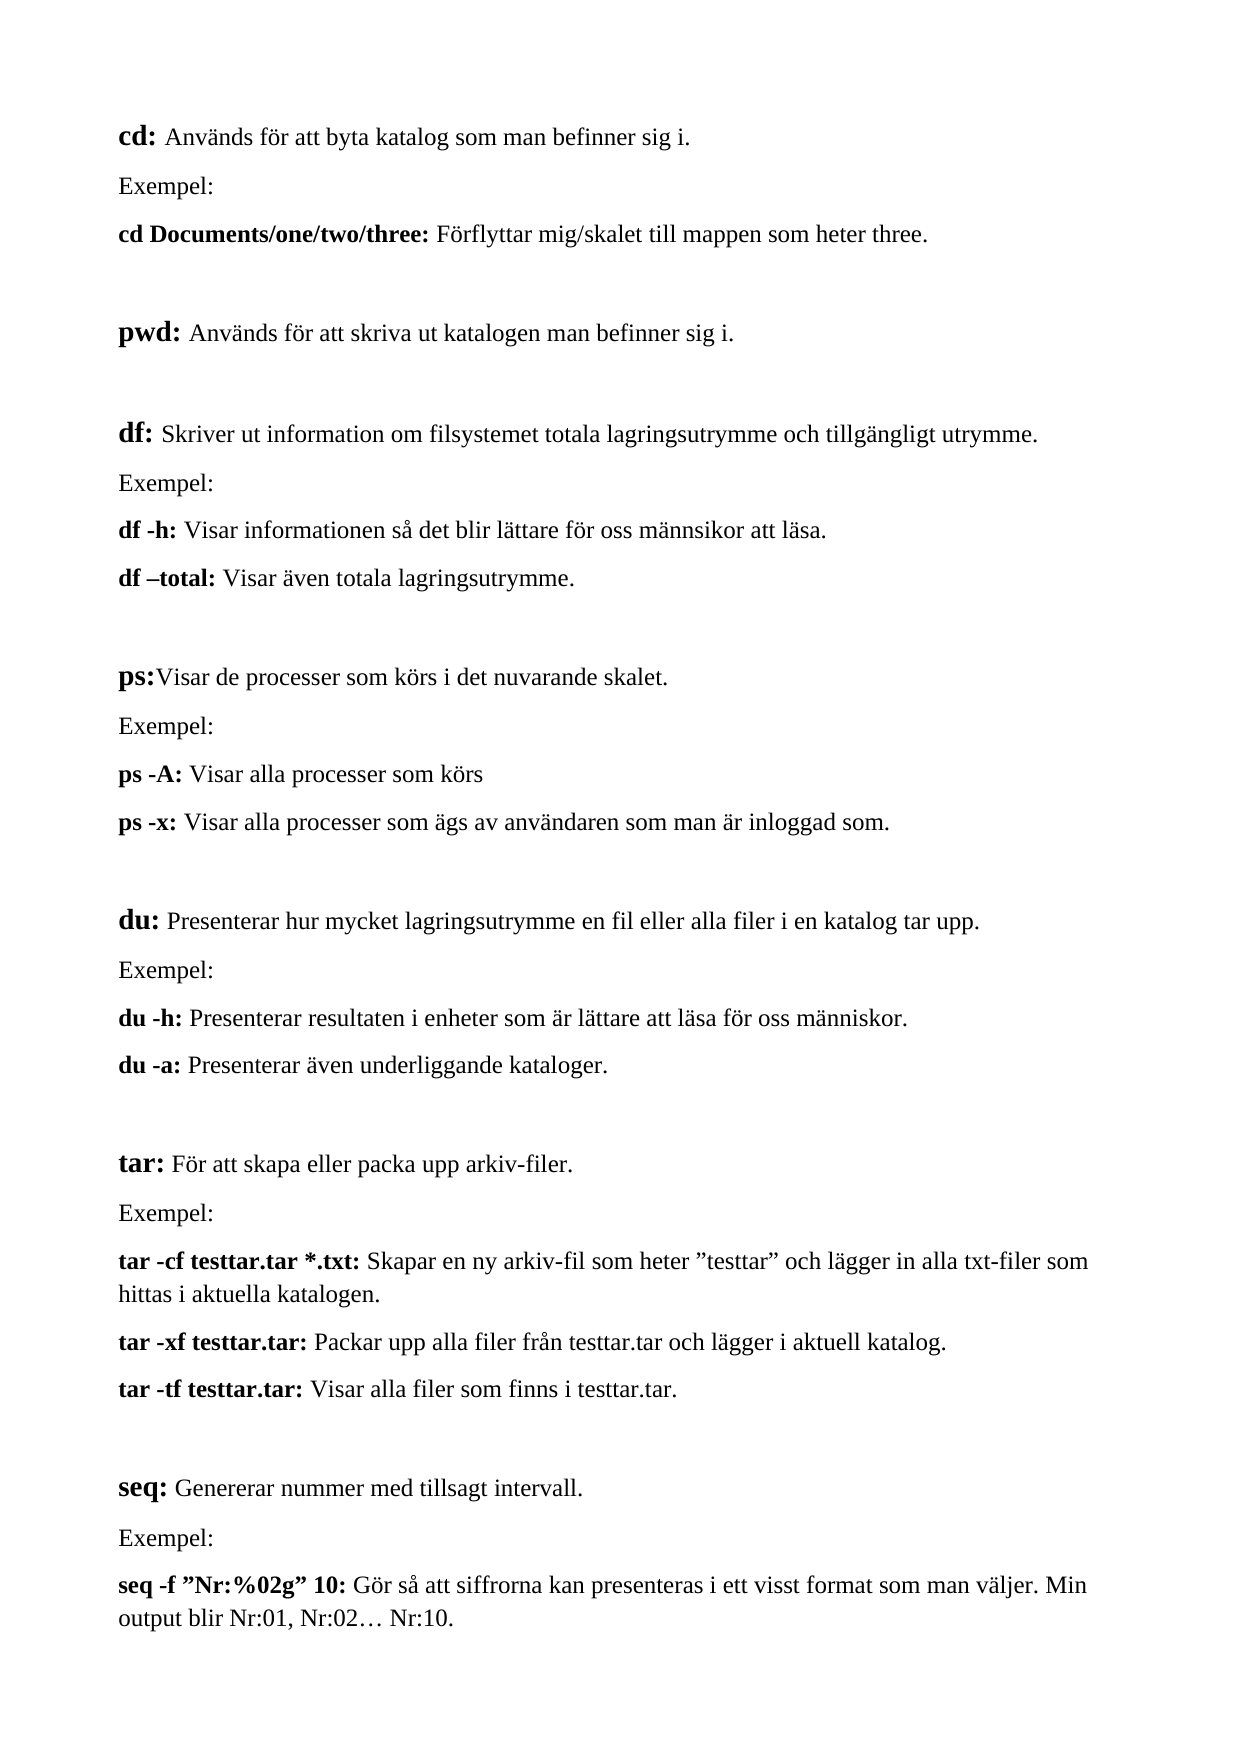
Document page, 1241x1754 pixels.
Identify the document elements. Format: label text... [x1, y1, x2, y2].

text Exempel: [118, 711, 1122, 740]
text tar -tf testtar.tar: Visar alla filer som finns i testtar.tar. [118, 1374, 1122, 1403]
text pwd: Används för att skriva ut katalogen man befinner sig i. [118, 314, 1122, 348]
text tar: För att skapa eller packa upp arkiv-filer. [118, 1145, 1122, 1179]
text tar -cf testtar.tar *.txt: Skapar en ny arkiv-fil som heter ”testtar” och lägger in alla txt-filer som hittas i aktuella katalogen. [118, 1246, 1122, 1308]
text Exempel: [118, 171, 1122, 200]
text df –total: Visar även totala lagringsutrymme. [118, 563, 1122, 592]
text ps -x: Visar alla processer som ägs av användaren som man är inloggad som. [118, 807, 1122, 835]
text seq -f ”Nr:%02g” 10: Gör så att siffrorna kan presenteras i ett visst format som man väljer. Min output blir Nr:01, Nr:02… Nr:10. [118, 1570, 1122, 1632]
text ps:Visar de processer som körs i det nuvarande skalet. [118, 658, 1122, 692]
text du: Presenterar hur mycket lagringsutrymme en fil eller alla filer i en katalog tar upp. [118, 902, 1122, 935]
text df: Skriver ut information om filsystemet totala lagringsutrymme och tillgängligt utrymme. [118, 415, 1122, 448]
text cd Documents/one/two/three: Förflyttar mig/skalet till mappen som heter three. [118, 219, 1122, 248]
text df -h: Visar informationen så det blir lättare för oss männsikor att läsa. [118, 516, 1122, 544]
text Exempel: [118, 1198, 1122, 1227]
text seq: Genererar nummer med tillsagt intervall. [118, 1469, 1122, 1503]
text tar -xf testtar.tar: Packar upp alla filer från testtar.tar och lägger i aktuell katalog. [118, 1327, 1122, 1356]
text cd: Används för att byta katalog som man befinner sig i. [118, 118, 1122, 152]
text du -a: Presenterar även underliggande kataloger. [118, 1050, 1122, 1079]
text ps -A: Visar alla processer som körs [118, 759, 1122, 788]
text Exempel: [118, 955, 1122, 984]
text Exempel: [118, 468, 1122, 497]
text du -h: Presenterar resultaten i enheter som är lättare att läsa för oss människor. [118, 1003, 1122, 1031]
text Exempel: [118, 1523, 1122, 1551]
